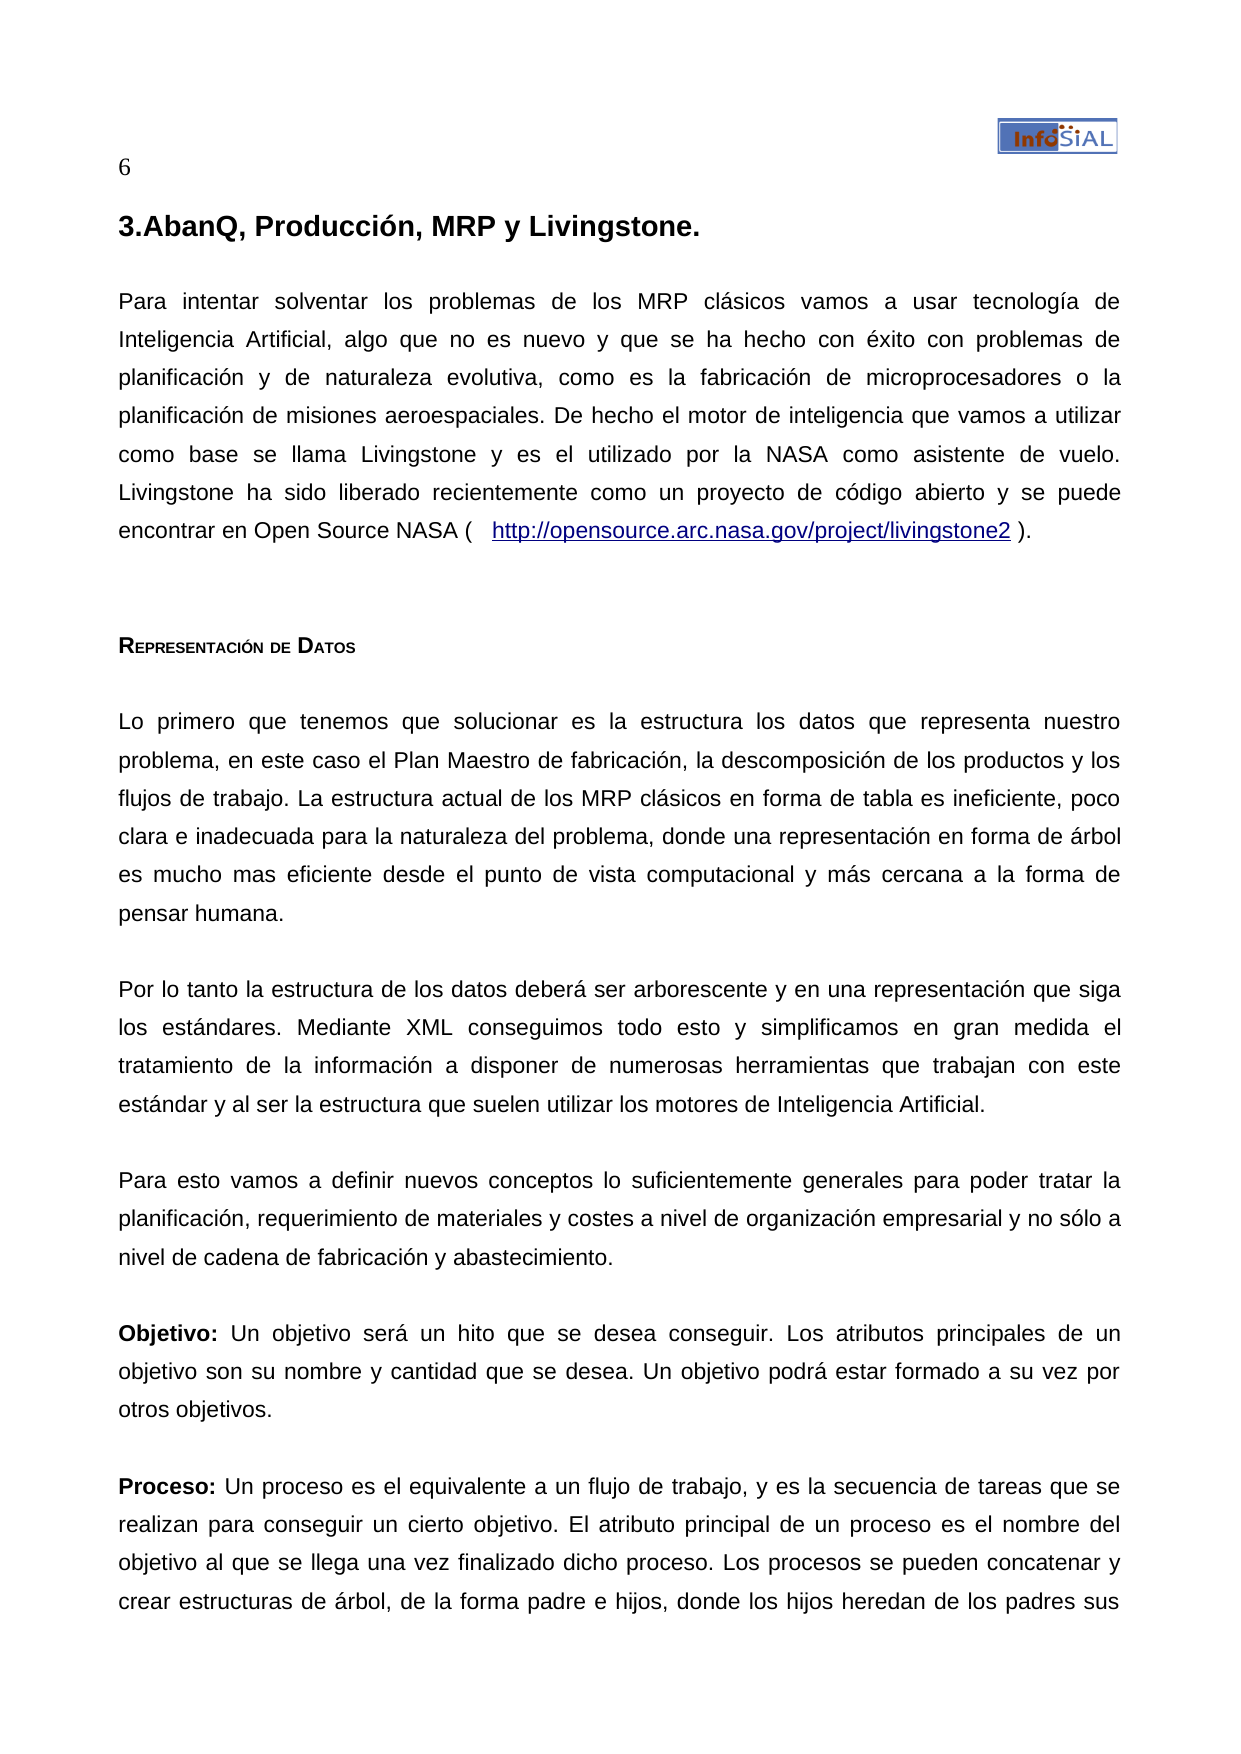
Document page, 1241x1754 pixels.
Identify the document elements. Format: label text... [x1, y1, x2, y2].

text Para intentar solventar los problemas de los MRP clásicos vamos a usar tecnología de Inteligencia Artificial, algo que no es nuevo y que se ha hecho con éxito con problemas de planificación y de naturaleza evolutiva, como es la fabricación de microprocesadores o la planificación de misiones aeroespaciales. De hecho el motor de inteligencia que vamos a utilizar como base se llama Livingstone y es el utilizado por la NASA como asistente de vuelo. Livingstone ha sido liberado recientemente como un proyecto de código abierto y se puede encontrar en Open Source NASA ( http://opensource.arc.nasa.gov/project/livingstone2 ). [118, 288, 1122, 543]
text Por lo tanto la estructura de los datos deberá ser arborescente y en una representación que siga los estándares. Mediante XML conseguimos todo esto y simplificamos en gran medida el tratamiento de la información a disponer de numerosas herramientas que trabajan con este estándar y al ser la estructura que suelen utilizar los motores de Inteligencia Artificial. [118, 977, 1122, 1117]
text Objetivo: Un objetivo será un hito que se desea conseguir. Los atributos principales de un objetivo son su nombre y cantidad que se desea. Un objetivo podrá estar formado a su vez por otros objetivos. [118, 1321, 1122, 1423]
list AbanQ, Producción, MRP y Livingstone. [118, 210, 1122, 243]
picture [997, 118, 1118, 154]
text Proceso: Un proceso es el equivalente a un flujo de trabajo, y es la secuencia de tareas que se realizan para conseguir un cierto objetivo. El atributo principal de un proceso es el nombre del objetivo al que se llega una vez finalizado dicho proceso. Los procesos se pueden concatenar y crear estructuras de árbol, de la forma padre e hijos, donde los hijos heredan de los padres sus [118, 1474, 1122, 1614]
text Representación de Datos [118, 633, 1122, 658]
text Para esto vamos a definir nuevos conceptos lo suficientemente generales para poder tratar la planificación, requerimiento de materiales y costes a nivel de organización empresarial y no sólo a nivel de cadena de fabricación y abastecimiento. [118, 1168, 1122, 1270]
text Lo primero que tenemos que solucionar es la estructura los datos que representa nuestro problema, en este caso el Plan Maestro de fabricación, la descomposición de los productos y los flujos de trabajo. La estructura actual de los MRP clásicos en forma de tabla es ineficiente, poco clara e inadecuada para la naturaleza del problema, donde una representación en forma de árbol es mucho mas eficiente desde el punto de vista computacional y más cercana a la forma de pensar humana. [118, 709, 1122, 926]
